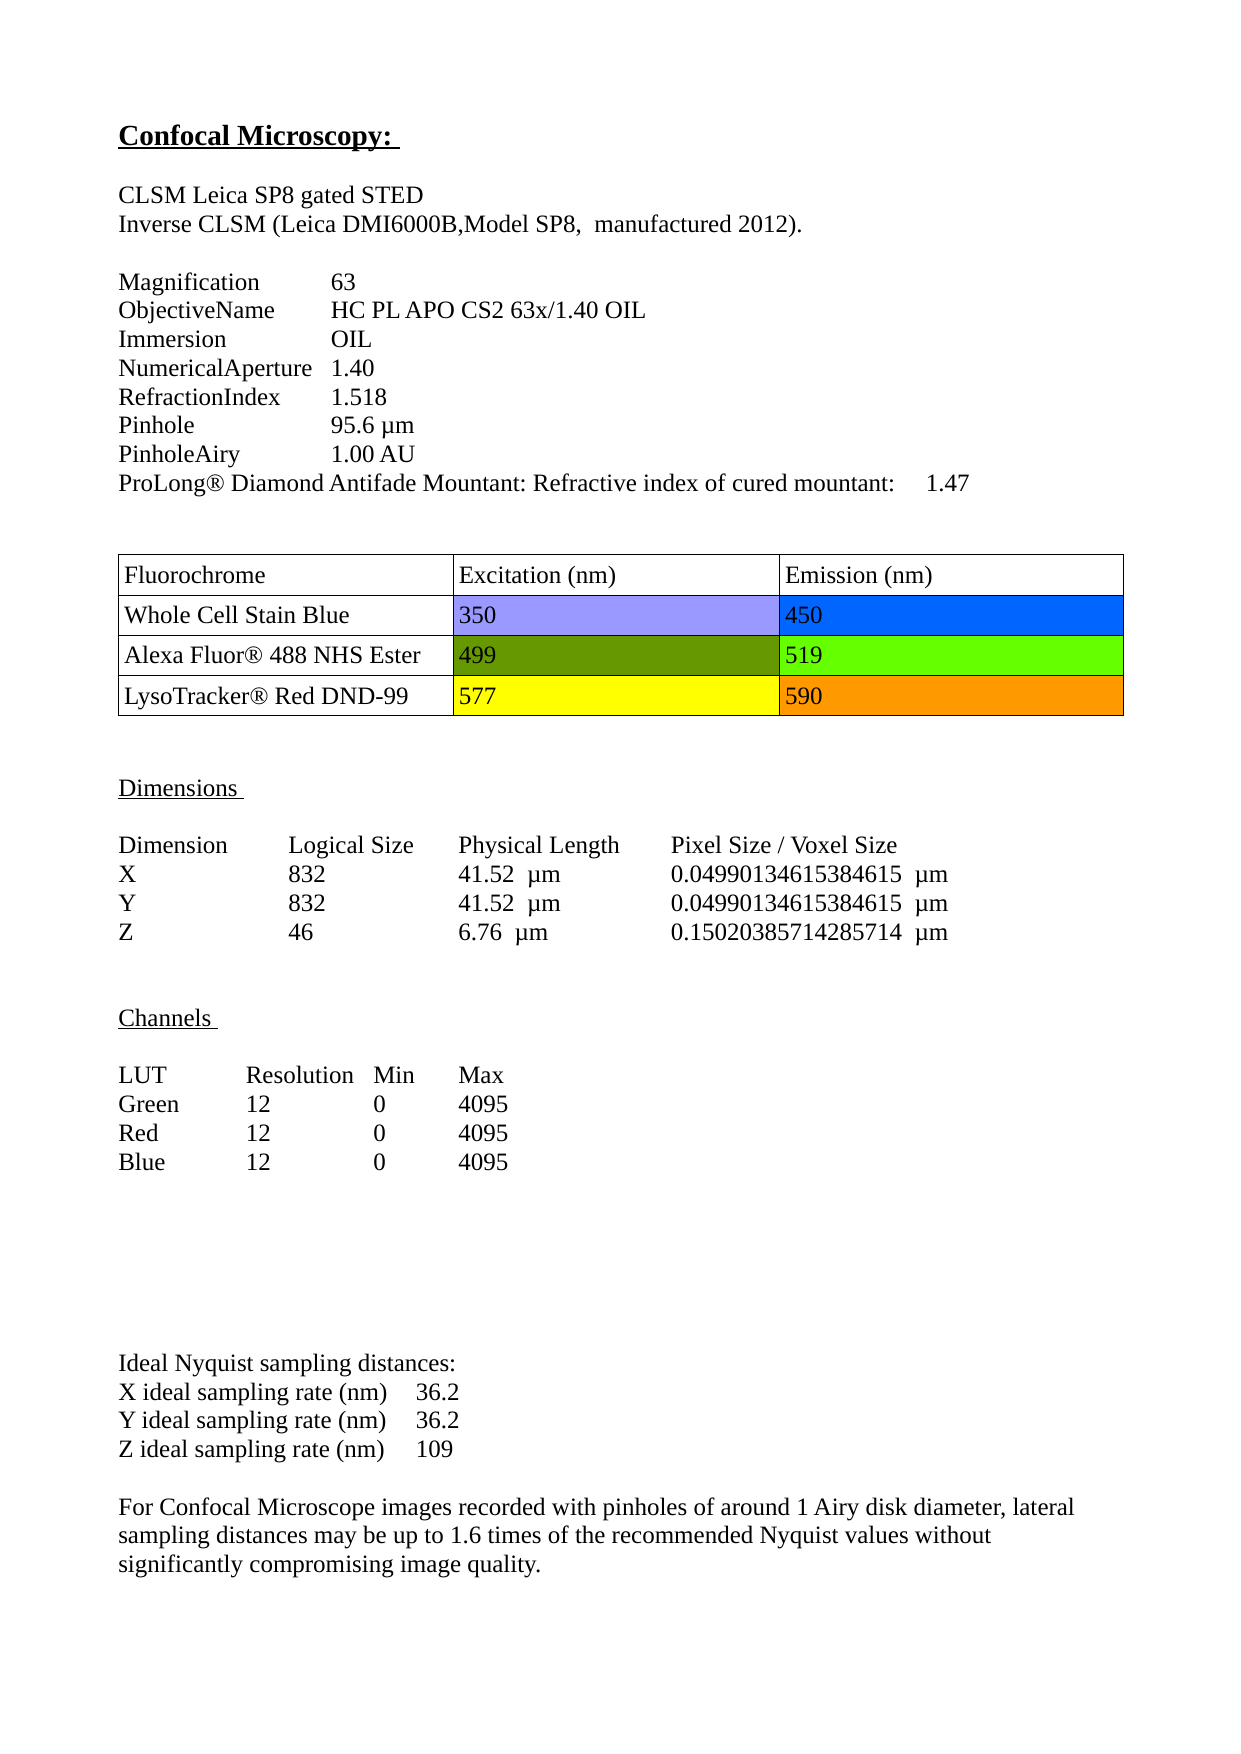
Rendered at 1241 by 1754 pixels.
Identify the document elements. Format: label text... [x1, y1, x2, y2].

text Immersion OIL [118, 324, 1122, 353]
table_cell 577 [454, 676, 779, 715]
text Ideal Nyquist sampling distances: [118, 1348, 1122, 1377]
text Z 46 6.76 µm 0.15020385714285714 µm [118, 917, 1122, 946]
text ObjectiveName HC PL APO CS2 63x/1.40 OIL [118, 295, 1122, 324]
table_cell Whole Cell Stain Blue [119, 596, 453, 635]
text Y ideal sampling rate (nm) 36.2 [118, 1406, 1122, 1434]
text Blue 12 0 4095 [118, 1147, 1122, 1176]
text Red 12 0 4095 [118, 1118, 1122, 1147]
table_cell 450 [780, 596, 1123, 635]
text Pinhole 95.6 µm [118, 410, 1122, 439]
table_cell 519 [780, 636, 1123, 675]
text Dimension Logical Size Physical Length Pixel Size / Voxel Size [118, 831, 1122, 859]
text For Confocal Microscope images recorded with pinholes of around 1 Airy disk diameter, lateral sampling distances may be up to 1.6 times of the recommended Nyquist values without significantly compromising image quality. [118, 1492, 1122, 1578]
table_cell 590 [780, 676, 1123, 715]
text Channels [118, 1003, 1122, 1032]
text X ideal sampling rate (nm) 36.2 [118, 1377, 1122, 1406]
text LUT Resolution Min Max [118, 1061, 1122, 1089]
table_cell LysoTracker® Red DND-99 [119, 676, 453, 715]
text Dimensions [118, 773, 1122, 802]
text Magnification 63 [118, 267, 1122, 295]
text ProLong® Diamond Antifade Mountant: Refractive index of cured mountant: 1.47 [118, 468, 1122, 497]
table_cell Alexa Fluor® 488 NHS Ester [119, 636, 453, 675]
text Inverse CLSM (Leica DMI6000B,Model SP8, manufactured 2012). [118, 209, 1122, 238]
text NumericalAperture 1.40 [118, 353, 1122, 382]
text Confocal Microscopy: [118, 118, 1122, 152]
text X 832 41.52 µm 0.04990134615384615 µm [118, 859, 1122, 888]
table_cell 350 [454, 596, 779, 635]
table_header Excitation (nm) [454, 555, 779, 594]
text CLSM Leica SP8 gated STED [118, 180, 1122, 209]
text Green 12 0 4095 [118, 1089, 1122, 1118]
text Z ideal sampling rate (nm) 109 [118, 1434, 1122, 1463]
table_cell 499 [454, 636, 779, 675]
text PinholeAiry 1.00 AU [118, 439, 1122, 468]
table_header Fluorochrome [119, 555, 453, 594]
text Y 832 41.52 µm 0.04990134615384615 µm [118, 888, 1122, 917]
table_header Emission (nm) [780, 555, 1123, 594]
text RefractionIndex 1.518 [118, 382, 1122, 410]
